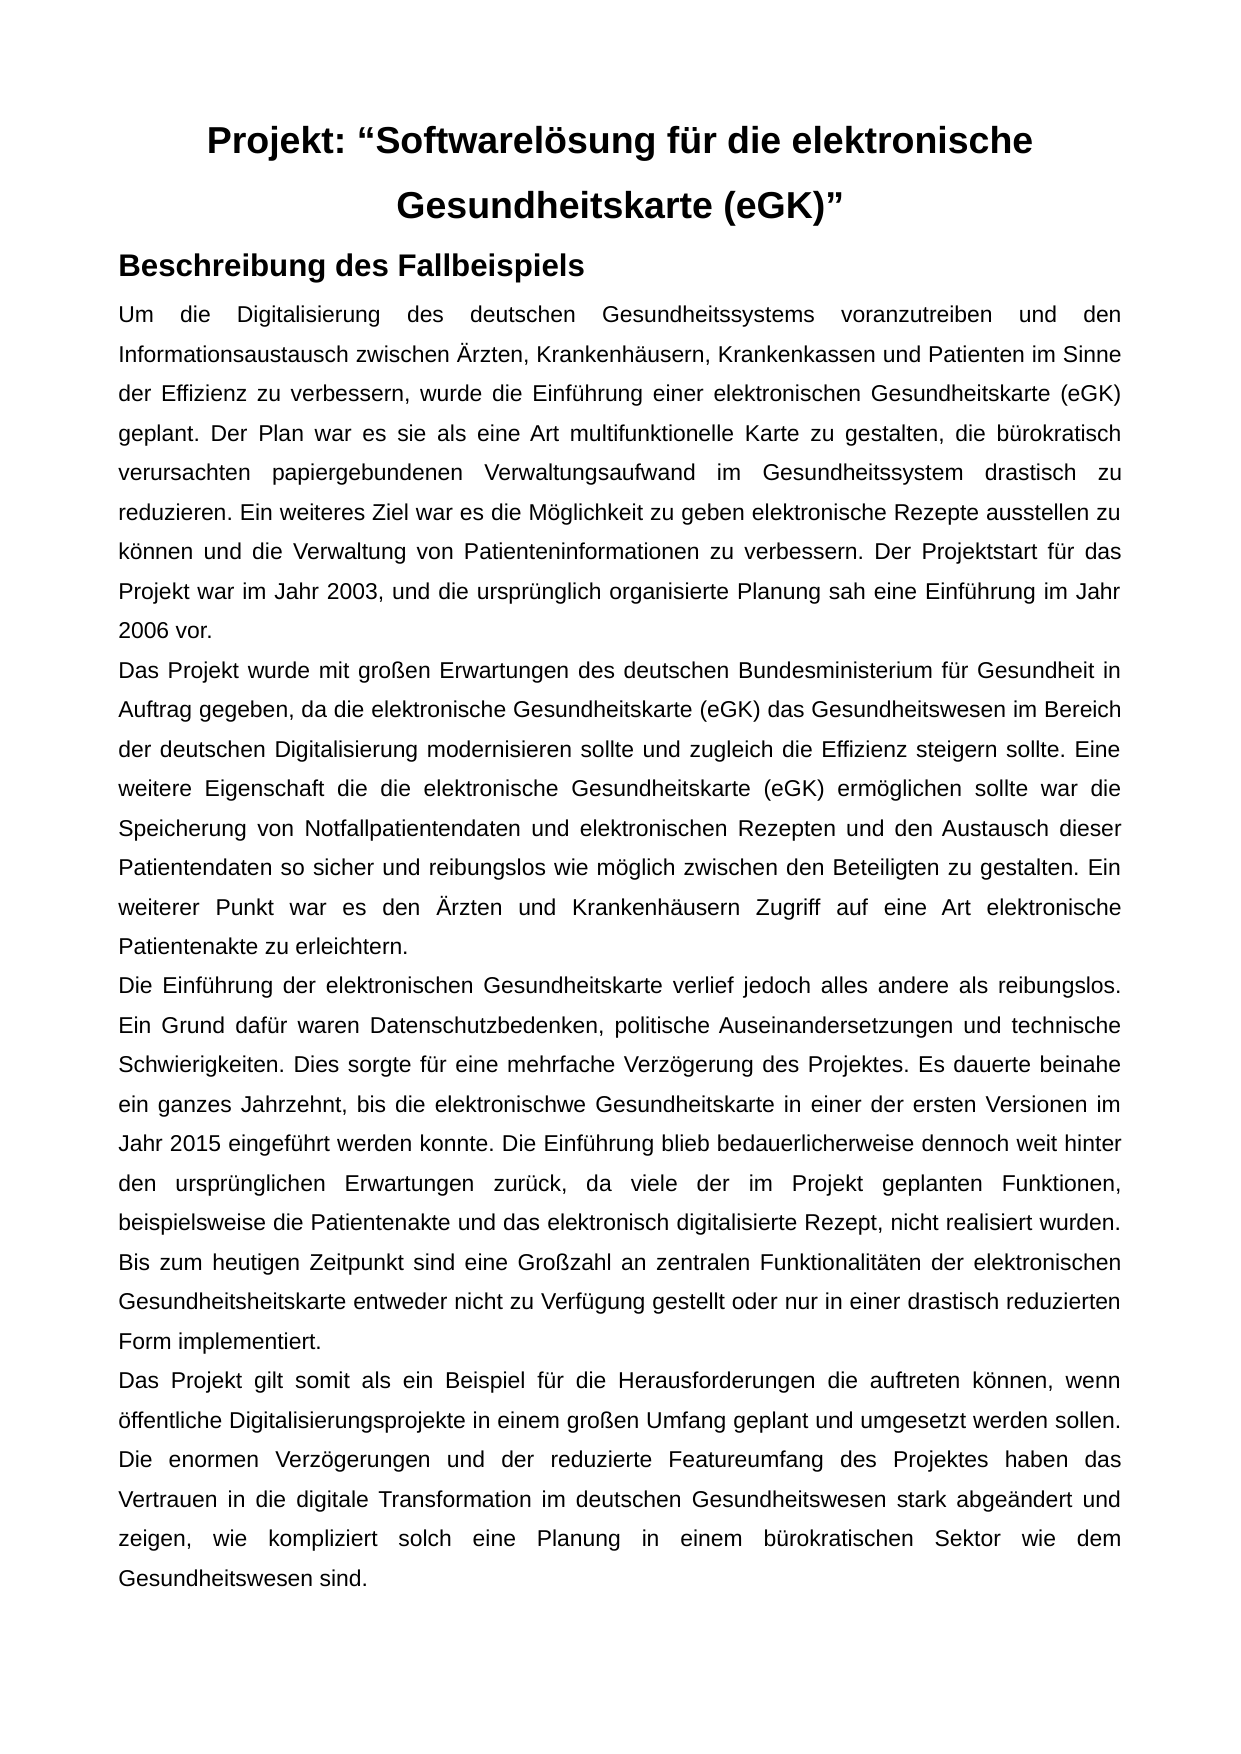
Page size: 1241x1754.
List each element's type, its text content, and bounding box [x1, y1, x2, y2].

text Die Einführung der elektronischen Gesundheitskarte verlief jedoch alles andere als reibungslos. Ein Grund dafür waren Datenschutzbedenken, politische Auseinandersetzungen und technische Schwierigkeiten. Dies sorgte für eine mehrfache Verzögerung des Projektes. Es dauerte beinahe ein ganzes Jahrzehnt, bis die elektronischwe Gesundheitskarte in einer der ersten Versionen im Jahr 2015 eingeführt werden konnte. Die Einführung blieb bedauerlicherweise dennoch weit hinter den ursprünglichen Erwartungen zurück, da viele der im Projekt geplanten Funktionen, beispielsweise die Patientenakte und das elektronisch digitalisierte Rezept, nicht realisiert wurden. Bis zum heutigen Zeitpunkt sind eine Großzahl an zentralen Funktionalitäten der elektronischen Gesundheitsheitskarte entweder nicht zu Verfügung gestellt oder nur in einer drastisch reduzierten Form implementiert. [118, 972, 1122, 1354]
text Um die Digitalisierung des deutschen Gesundheitssystems voranzutreiben und den Informationsaustausch zwischen Ärzten, Krankenhäusern, Krankenkassen und Patienten im Sinne der Effizienz zu verbessern, wurde die Einführung einer elektronischen Gesundheitskarte (eGK) geplant. Der Plan war es sie als eine Art multifunktionelle Karte zu gestalten, die bürokratisch verursachten papiergebundenen Verwaltungsaufwand im Gesundheitssystem drastisch zu reduzieren. Ein weiteres Ziel war es die Möglichkeit zu geben elektronische Rezepte ausstellen zu können und die Verwaltung von Patienteninformationen zu verbessern. Der Projektstart für das Projekt war im Jahr 2003, und die ursprünglich organisierte Planung sah eine Einführung im Jahr 2006 vor. [118, 301, 1122, 643]
text Das Projekt gilt somit als ein Beispiel für die Herausforderungen die auftreten können, wenn öffentliche Digitalisierungsprojekte in einem großen Umfang geplant und umgesetzt werden sollen. Die enormen Verzögerungen und der reduzierte Featureumfang des Projektes haben das Vertrauen in die digitale Transformation im deutschen Gesundheitswesen stark abgeändert und zeigen, wie kompliziert solch eine Planung in einem bürokratischen Sektor wie dem Gesundheitswesen sind. [118, 1367, 1122, 1591]
text Projekt: “Softwarelösung für die elektronische Gesundheitskarte (eGK)” [118, 118, 1122, 226]
text Beschreibung des Fallbeispiels [118, 247, 1122, 283]
text Das Projekt wurde mit großen Erwartungen des deutschen Bundesministerium für Gesundheit in Auftrag gegeben, da die elektronische Gesundheitskarte (eGK) das Gesundheitswesen im Bereich der deutschen Digitalisierung modernisieren sollte und zugleich die Effizienz steigern sollte. Eine weitere Eigenschaft die die elektronische Gesundheitskarte (eGK) ermöglichen sollte war die Speicherung von Notfallpatientendaten und elektronischen Rezepten und den Austausch dieser Patientendaten so sicher und reibungslos wie möglich zwischen den Beteiligten zu gestalten. Ein weiterer Punkt war es den Ärzten und Krankenhäusern Zugriff auf eine Art elektronische Patientenakte zu erleichtern. [118, 657, 1122, 959]
